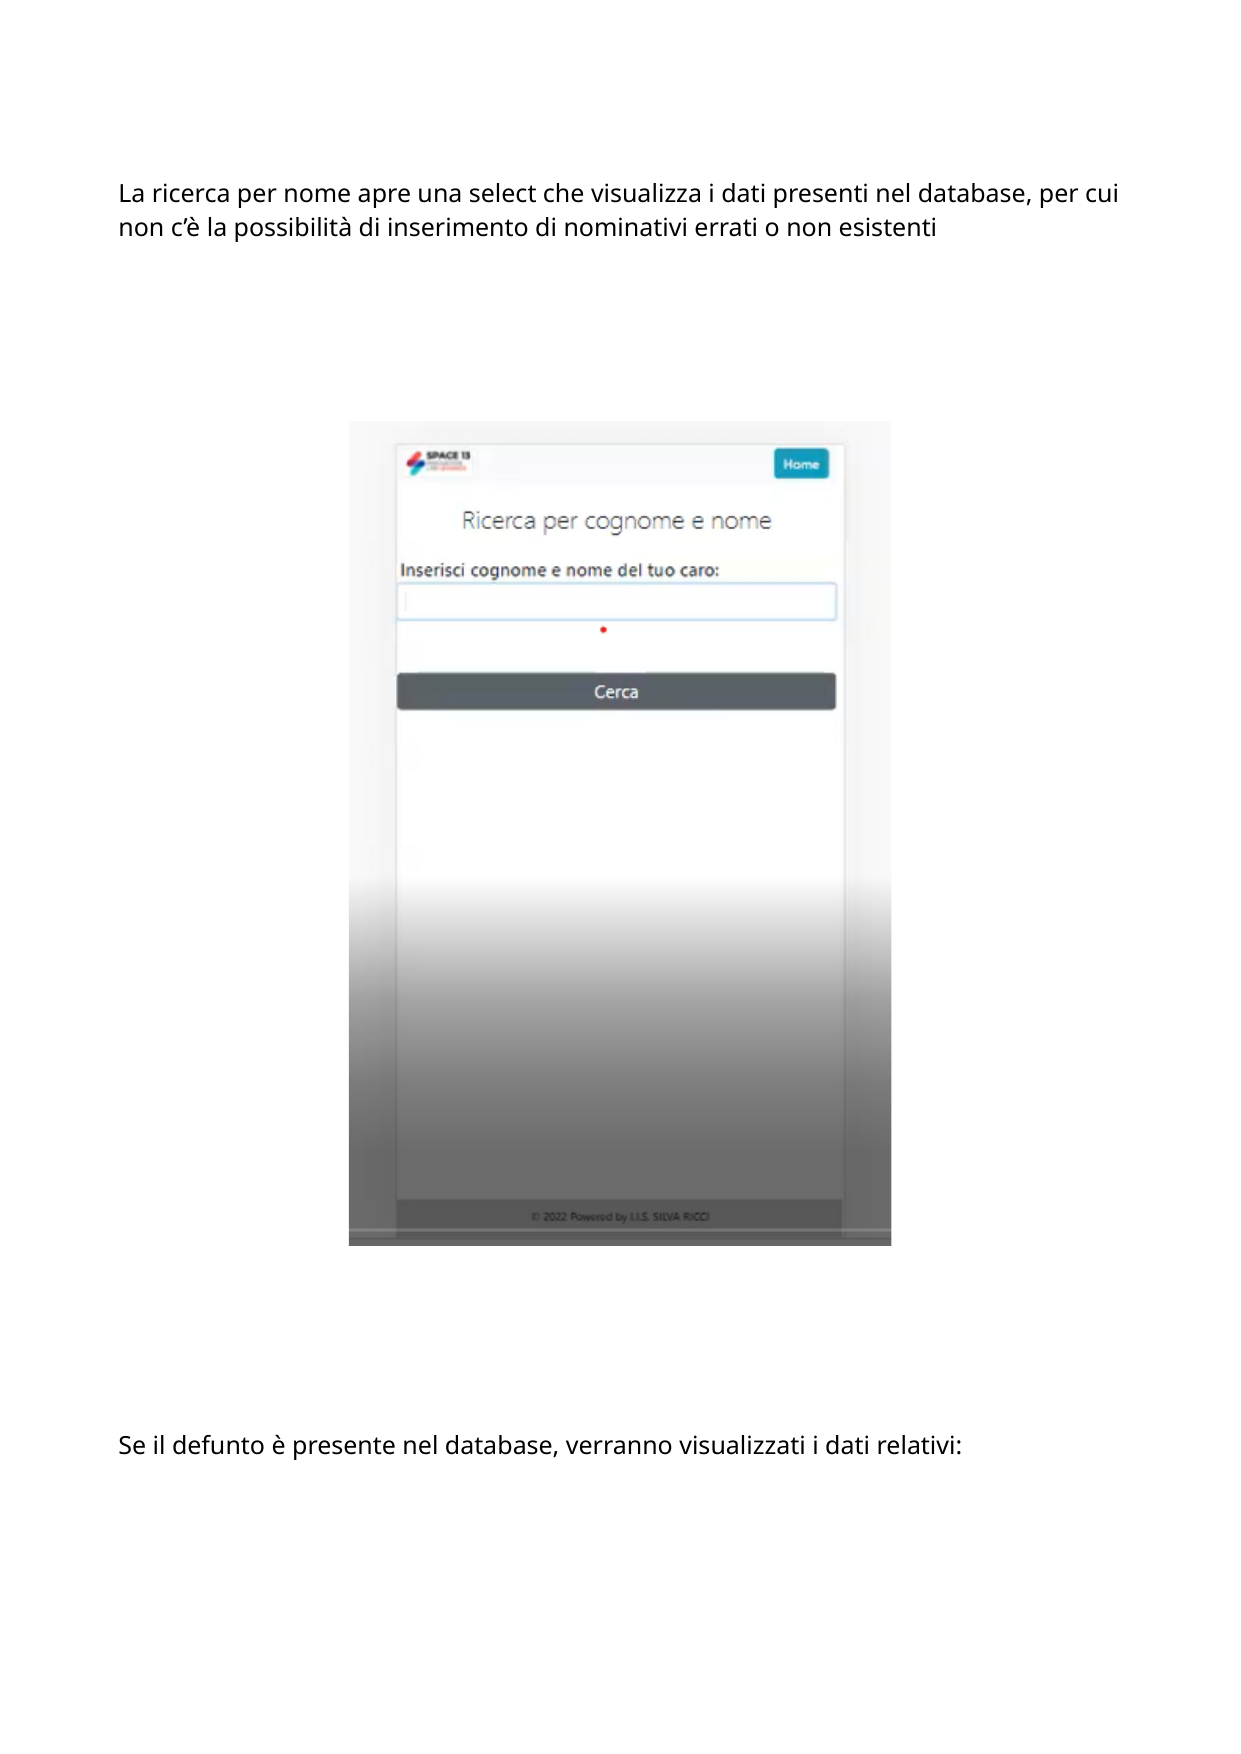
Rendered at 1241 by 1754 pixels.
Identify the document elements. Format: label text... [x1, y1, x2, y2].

text La ricerca per nome apre una select che visualizza i dati presenti nel database, per cui non c’è la possibilità di inserimento di nominativi errati o non esistenti [118, 176, 1122, 244]
text Se il defunto è presente nel database, verranno visualizzati i dati relativi: [118, 1428, 1122, 1462]
picture [348, 421, 892, 1246]
